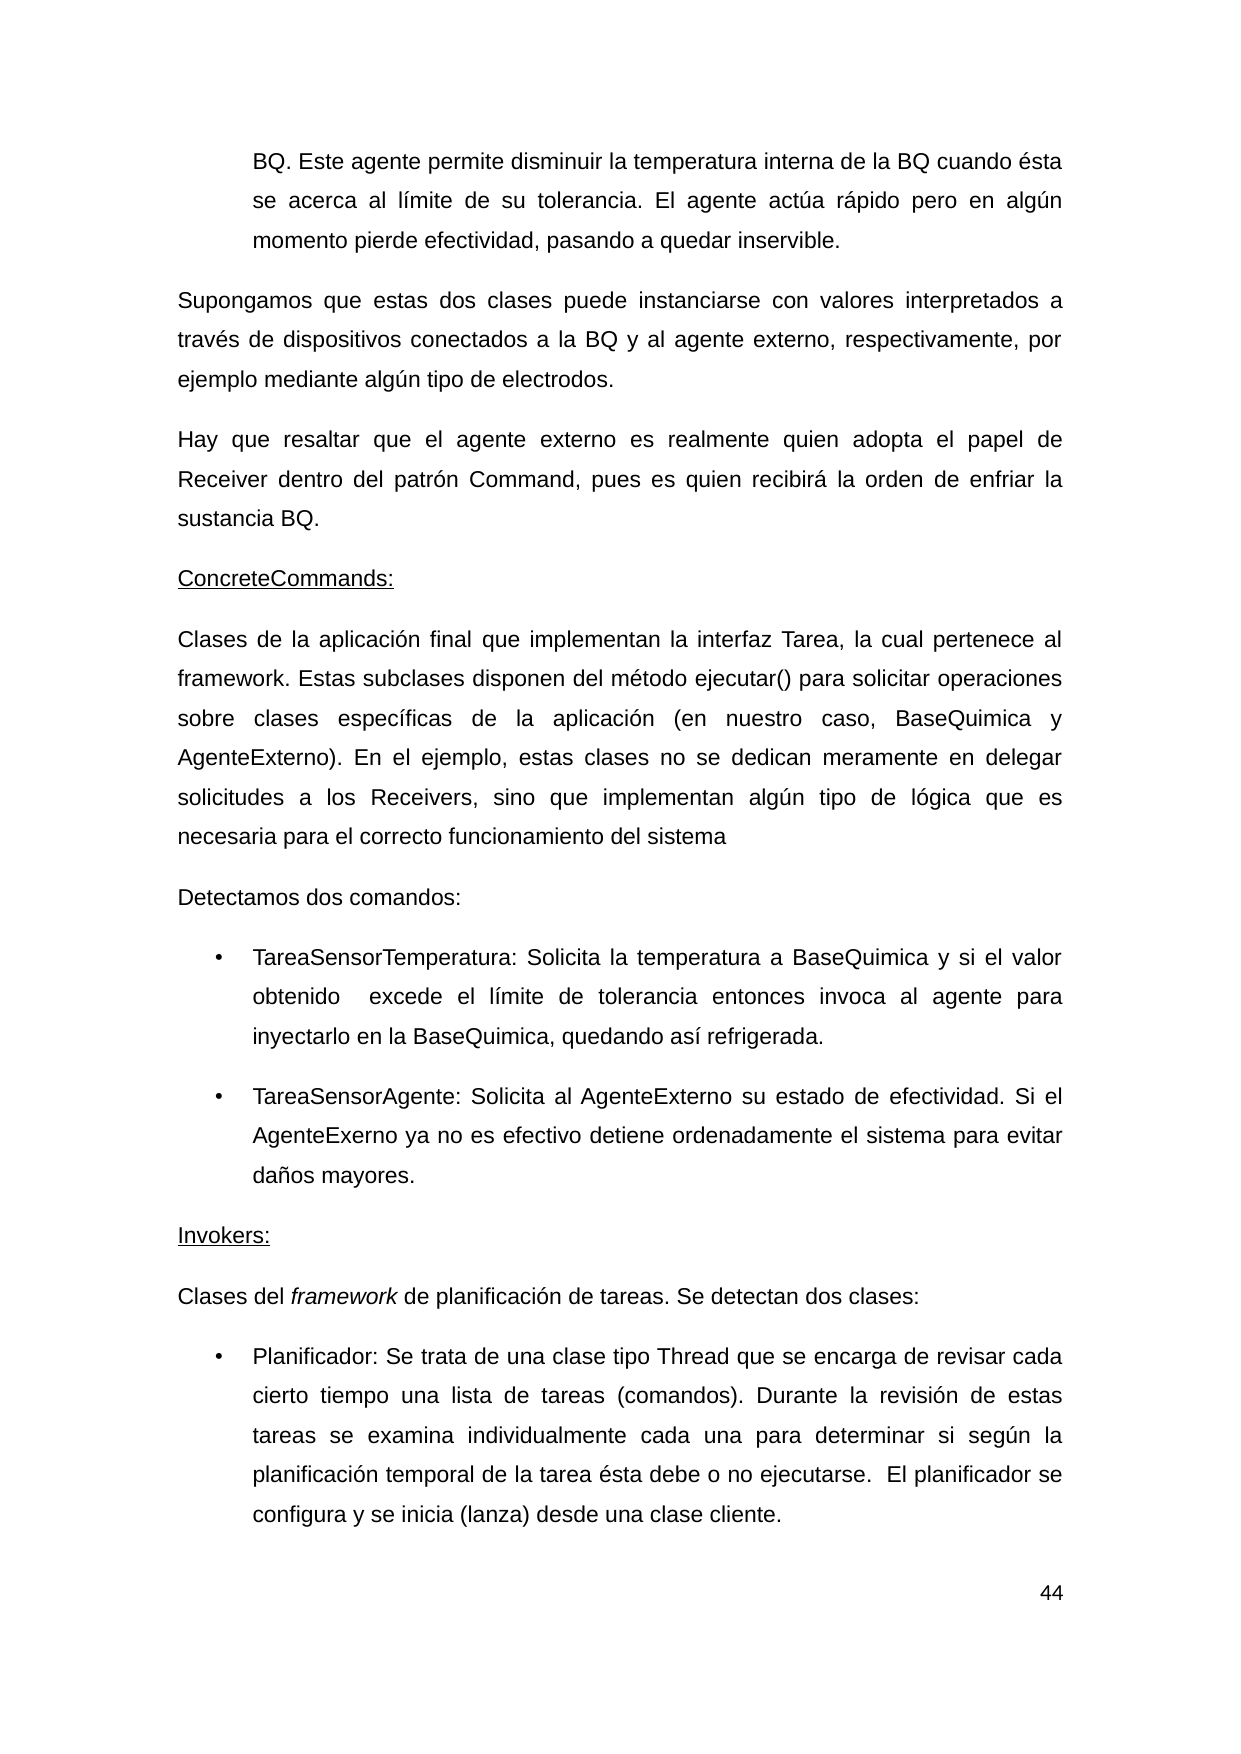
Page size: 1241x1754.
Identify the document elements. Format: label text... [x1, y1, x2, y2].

list TareaSensorAgente: Solicita al AgenteExterno su estado de efectividad. Si el AgenteExerno ya no es efectivo detiene ordenadamente el sistema para evitar daños mayores. [215, 1083, 1063, 1188]
list Planificador: Se trata de una clase tipo Thread que se encarga de revisar cada cierto tiempo una lista de tareas (comandos). Durante la revisión de estas tareas se examina individualmente cada una para determinar si según la planificación temporal de la tarea ésta debe o no ejecutarse. El planificador se configura y se inicia (lanza) desde una clase cliente. [215, 1343, 1063, 1527]
list BQ. Este agente permite disminuir la temperatura interna de la BQ cuando ésta se acerca al límite de su tolerancia. El agente actúa rápido pero en algún momento pierde efectividad, pasando a quedar inservible. [215, 148, 1063, 253]
text Supongamos que estas dos clases puede instanciarse con valores interpretados a través de dispositivos conectados a la BQ y al agente externo, respectivamente, por ejemplo mediante algún tipo de electrodos. [177, 287, 1063, 392]
text Clases del framework de planificación de tareas. Se detectan dos clases: [177, 1283, 1063, 1309]
text Detectamos dos comandos: [177, 883, 1063, 910]
text ConcreteCommands: [177, 565, 1063, 592]
text Clases de la aplicación final que implementan la interfaz Tarea, la cual pertenece al framework. Estas subclases disponen del método ejecutar() para solicitar operaciones sobre clases específicas de la aplicación (en nuestro caso, BaseQuimica y AgenteExterno). En el ejemplo, estas clases no se dedican meramente en delegar solicitudes a los Receivers, sino que implementan algún tipo de lógica que es necesaria para el correcto funcionamiento del sistema [177, 626, 1063, 849]
text Invokers: [177, 1222, 1063, 1249]
text Hay que resaltar que el agente externo es realmente quien adopta el papel de Receiver dentro del patrón Command, pues es quien recibirá la orden de enfriar la sustancia BQ. [177, 426, 1063, 531]
list TareaSensorTemperatura: Solicita la temperatura a BaseQuimica y si el valor obtenido excede el límite de tolerancia entonces invoca al agente para inyectarlo en la BaseQuimica, quedando así refrigerada. [215, 944, 1063, 1049]
